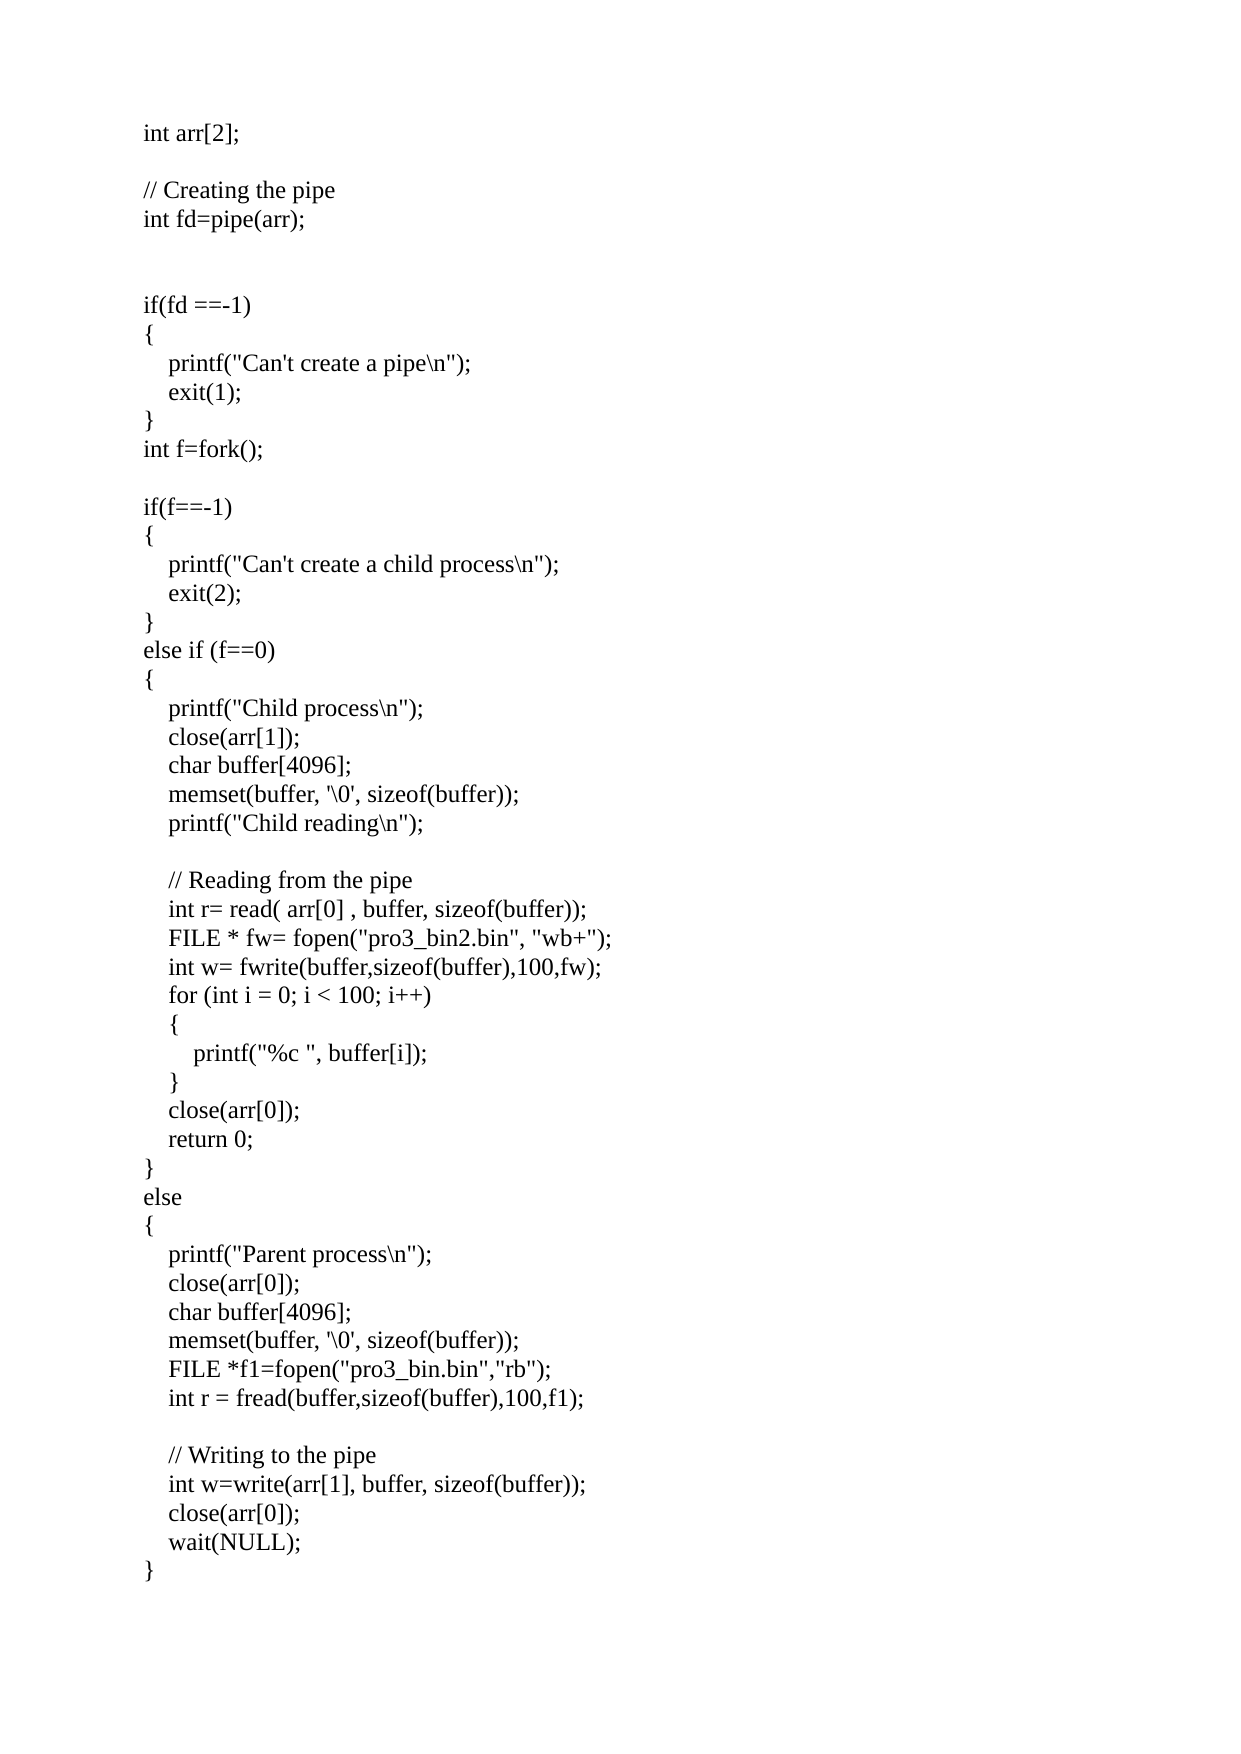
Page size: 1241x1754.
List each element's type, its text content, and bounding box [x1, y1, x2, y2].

text memset(buffer, '\0', sizeof(buffer)); [118, 779, 1122, 808]
text char buffer[4096]; [118, 751, 1122, 779]
text int f=fork(); [118, 434, 1122, 463]
text return 0; [118, 1124, 1122, 1153]
text else [118, 1182, 1122, 1211]
text { [118, 1009, 1122, 1038]
text printf("Parent process\n"); [118, 1239, 1122, 1268]
text FILE *f1=fopen("pro3_bin.bin","rb"); [118, 1354, 1122, 1383]
text // Writing to the pipe [118, 1441, 1122, 1469]
text { [118, 664, 1122, 693]
text if(f==-1) [118, 492, 1122, 521]
text FILE * fw= fopen("pro3_bin2.bin", "wb+"); [118, 923, 1122, 952]
text int r = fread(buffer,sizeof(buffer),100,f1); [118, 1383, 1122, 1412]
text int w=write(arr[1], buffer, sizeof(buffer)); [118, 1469, 1122, 1498]
text // Creating the pipe [118, 176, 1122, 204]
text int fd=pipe(arr); [118, 204, 1122, 233]
text wait(NULL); [118, 1527, 1122, 1556]
text char buffer[4096]; [118, 1297, 1122, 1326]
text printf("Child reading\n"); [118, 808, 1122, 837]
text close(arr[0]); [118, 1268, 1122, 1297]
text exit(1); [118, 377, 1122, 406]
text close(arr[0]); [118, 1498, 1122, 1527]
text printf("Child process\n"); [118, 693, 1122, 722]
text else if (f==0) [118, 636, 1122, 664]
text printf("Can't create a child process\n"); [118, 549, 1122, 578]
text printf("Can't create a pipe\n"); [118, 348, 1122, 377]
text } [118, 607, 1122, 636]
text for (int i = 0; i < 100; i++) [118, 981, 1122, 1009]
text exit(2); [118, 578, 1122, 607]
text { [118, 1211, 1122, 1239]
text if(fd ==-1) [118, 291, 1122, 319]
text } [118, 1556, 1122, 1584]
text // Reading from the pipe [118, 866, 1122, 894]
text { [118, 521, 1122, 549]
text close(arr[1]); [118, 722, 1122, 751]
text int r= read( arr[0] , buffer, sizeof(buffer)); [118, 894, 1122, 923]
text { [118, 319, 1122, 348]
text close(arr[0]); [118, 1096, 1122, 1124]
text memset(buffer, '\0', sizeof(buffer)); [118, 1326, 1122, 1354]
text printf("%c ", buffer[i]); [118, 1038, 1122, 1067]
text int arr[2]; [118, 118, 1122, 147]
text int w= fwrite(buffer,sizeof(buffer),100,fw); [118, 952, 1122, 981]
text } [118, 406, 1122, 434]
text } [118, 1067, 1122, 1096]
text } [118, 1153, 1122, 1182]
